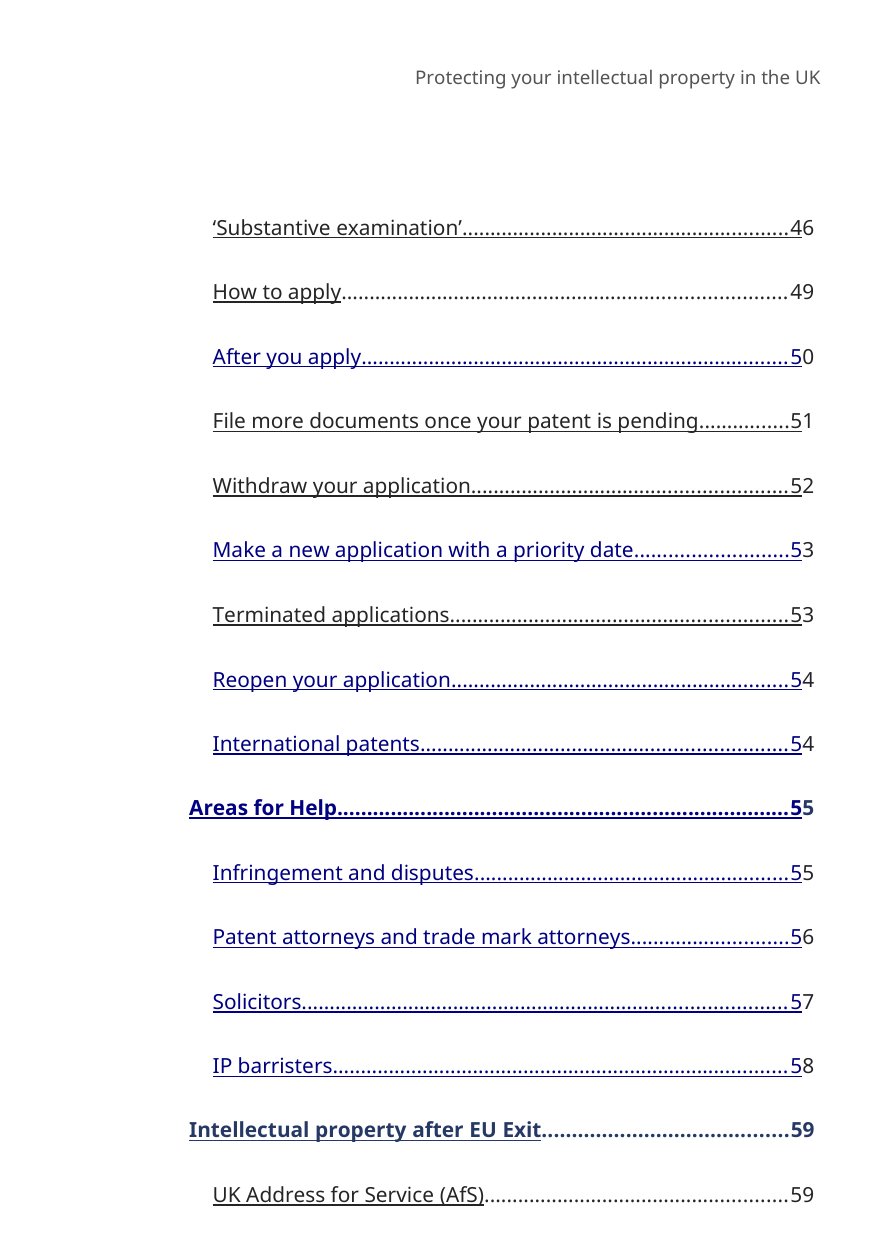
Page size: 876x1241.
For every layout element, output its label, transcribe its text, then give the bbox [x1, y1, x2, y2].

text How to apply 49 [212, 277, 829, 306]
text ‘Substantive examination’ 46 [212, 213, 829, 241]
text International patents 54 [212, 729, 829, 758]
text Solicitors 57 [212, 987, 829, 1015]
text After you apply 50 [212, 342, 829, 370]
subtitle Intellectual property after EU Exit 59 [189, 1116, 829, 1144]
text Make a new application with a priority date 53 [212, 536, 829, 564]
text IP barristers 58 [212, 1051, 829, 1080]
text Withdraw your application 52 [212, 471, 829, 499]
text File more documents once your patent is pending 51 [212, 406, 829, 435]
text Patent attorneys and trade mark attorneys 56 [212, 922, 829, 951]
subtitle Areas for Help 55 [189, 793, 829, 822]
text Terminated applications 53 [212, 600, 829, 628]
text UK Address for Service (AfS) 59 [212, 1180, 829, 1208]
text Infringement and disputes 55 [212, 858, 829, 886]
text Reopen your application 54 [212, 665, 829, 693]
